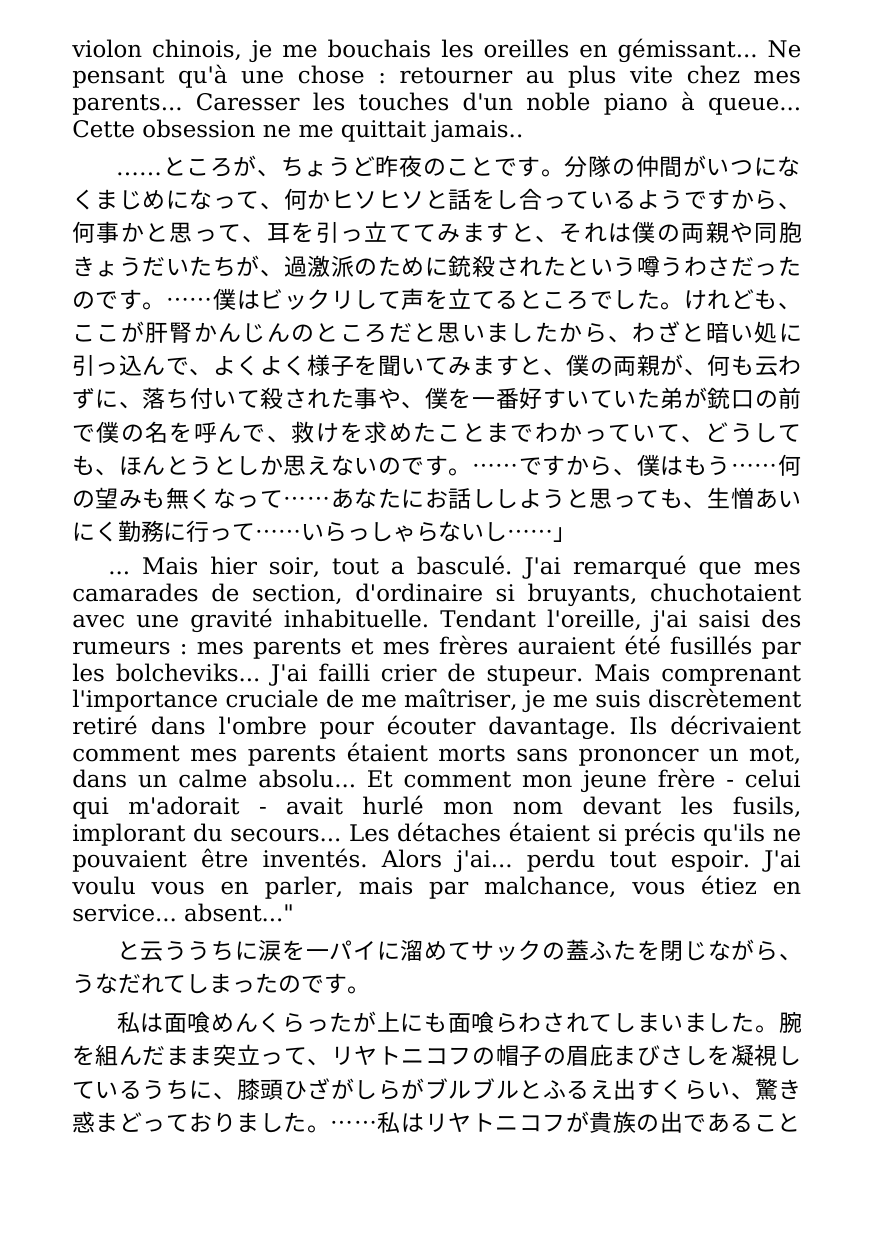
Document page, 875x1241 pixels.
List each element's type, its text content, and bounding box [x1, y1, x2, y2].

text と云ううちに涙を一パイに溜めてサックの蓋ふたを閉じながら、うなだれてしまったのです。 [72, 933, 802, 999]
text 私は面喰めんくらったが上にも面喰らわされてしまいました。腕を組んだまま突立って、リヤトニコフの帽子の眉庇まびさしを凝視しているうちに、膝頭ひざがしらがブルブルとふるえ出すくらい、驚き惑まどっておりました。……私はリヤトニコフが貴族の出であること [72, 1005, 802, 1138]
text ……ところが、ちょうど昨夜のことです。分隊の仲間がいつになくまじめになって、何かヒソヒソと話をし合っているようですから、何事かと思って、耳を引っ立ててみますと、それは僕の両親や同胞きょうだいたちが、過激派のために銃殺されたという噂うわさだったのです。……僕はビックリして声を立てるところでした。けれども、ここが肝腎かんじんのところだと思いましたから、わざと暗い処に引っ込んで、よくよく様子を聞いてみますと、僕の両親が、何も云わずに、落ち付いて殺された事や、僕を一番好すいていた弟が銃口の前で僕の名を呼んで、救けを求めたことまでわかっていて、どうしても、ほんとうとしか思えないのです。……ですから、僕はもう……何の望みも無くなって……あなたにお話ししようと思っても、生憎あいにく勤務に行って……いらっしゃらないし……」 [72, 149, 802, 547]
text ... Mais hier soir, tout a basculé. J'ai remarqué que mes camarades de section, d'ordinaire si bruyants, chuchotaient avec une gravité inhabituelle. Tendant l'oreille, j'ai saisi des rumeurs : mes parents et mes frères auraient été fusillés par les bolcheviks... J'ai failli crier de stupeur. Mais comprenant l'importance cruciale de me maîtriser, je me suis discrètement retiré dans l'ombre pour écouter davantage. Ils décrivaient comment mes parents étaient morts sans prononcer un mot, dans un calme absolu... Et comment mon jeune frère - celui qui m'adorait - avait hurlé mon nom devant les fusils, implorant du secours... Les détaches étaient si précis qu'ils ne pouvaient être inventés. Alors j'ai... perdu tout espoir. J'ai voulu vous en parler, mais par malchance, vous étiez en service... absent..." [72, 553, 802, 927]
text violon chinois, je me bouchais les oreilles en gémissant... Ne pensant qu'à une chose : retourner au plus vite chez mes parents... Caresser les touches d'un noble piano à queue... Cette obsession ne me quittait jamais.. [72, 36, 802, 143]
